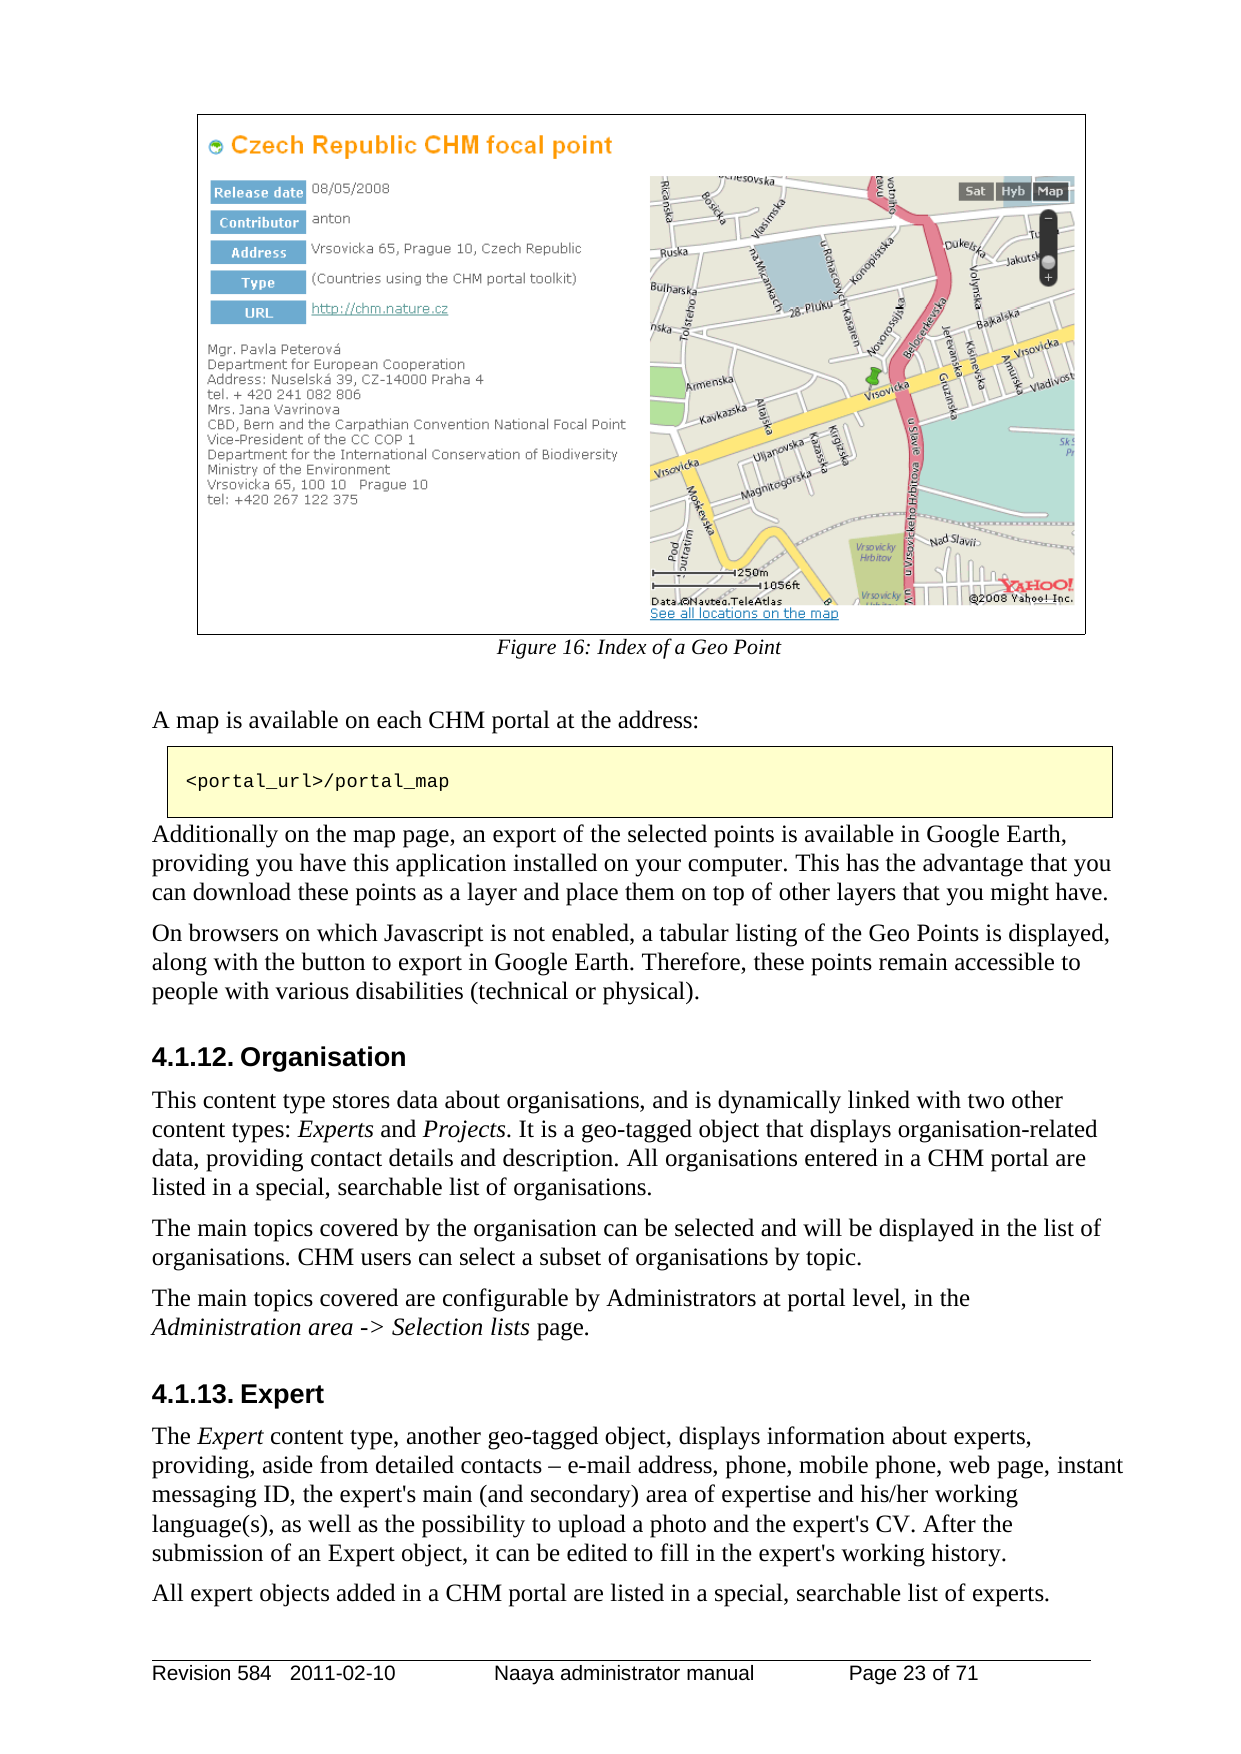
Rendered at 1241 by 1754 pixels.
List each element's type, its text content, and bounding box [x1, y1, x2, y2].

text A map is available on each CHM portal at the address: [152, 705, 1128, 734]
text On browsers on which Javascript is not enabled, a tabular listing of the Geo Points is displayed, along with the button to export in Google Earth. Therefore, these points remain accessible to people with various disabilities (technical or physical). [152, 917, 1128, 1004]
text The Expert content type, another geo-tagged object, displays information about experts, providing, aside from detailed contacts – e-mail address, phone, mobile phone, web page, instant messaging ID, the expert's main (and secondary) area of expertise and his/her working language(s), as well as the possibility to upload a photo and the expert's CV. After the submission of an Expert object, it can be edited to fill in the expert's working history. [152, 1421, 1128, 1567]
subtitle Organisation [152, 1041, 1128, 1072]
text This content type stores data about organisations, and is dynamically linked with two other content types: Experts and Projects. It is a geo-tagged object that displays organisation-related data, providing contact details and description. All organisations entered in a CHM portal are listed in a special, searchable list of organisations. [152, 1085, 1128, 1201]
list <portal_url>/portal_map [168, 767, 1112, 789]
text The main topics covered by the organisation can be selected and will be displayed in the list of organisations. CHM users can select a subset of organisations by topic. [152, 1213, 1128, 1271]
text Figure 16: Index of a Geo Point [152, 114, 1128, 659]
text The main topics covered are configurable by Administrators at portal level, in the Administration area -> Selection lists page. [152, 1283, 1128, 1341]
subtitle Expert [152, 1378, 1128, 1409]
text Additionally on the map page, an export of the selected points is available in Google Earth, providing you have this application installed on your computer. This has the advantage that you can download these points as a layer and place them on top of other layers that you might have. [152, 818, 1128, 906]
text All expert objects added in a CHM portal are listed in a special, searchable list of experts. [152, 1578, 1128, 1607]
picture [199, 116, 1083, 631]
